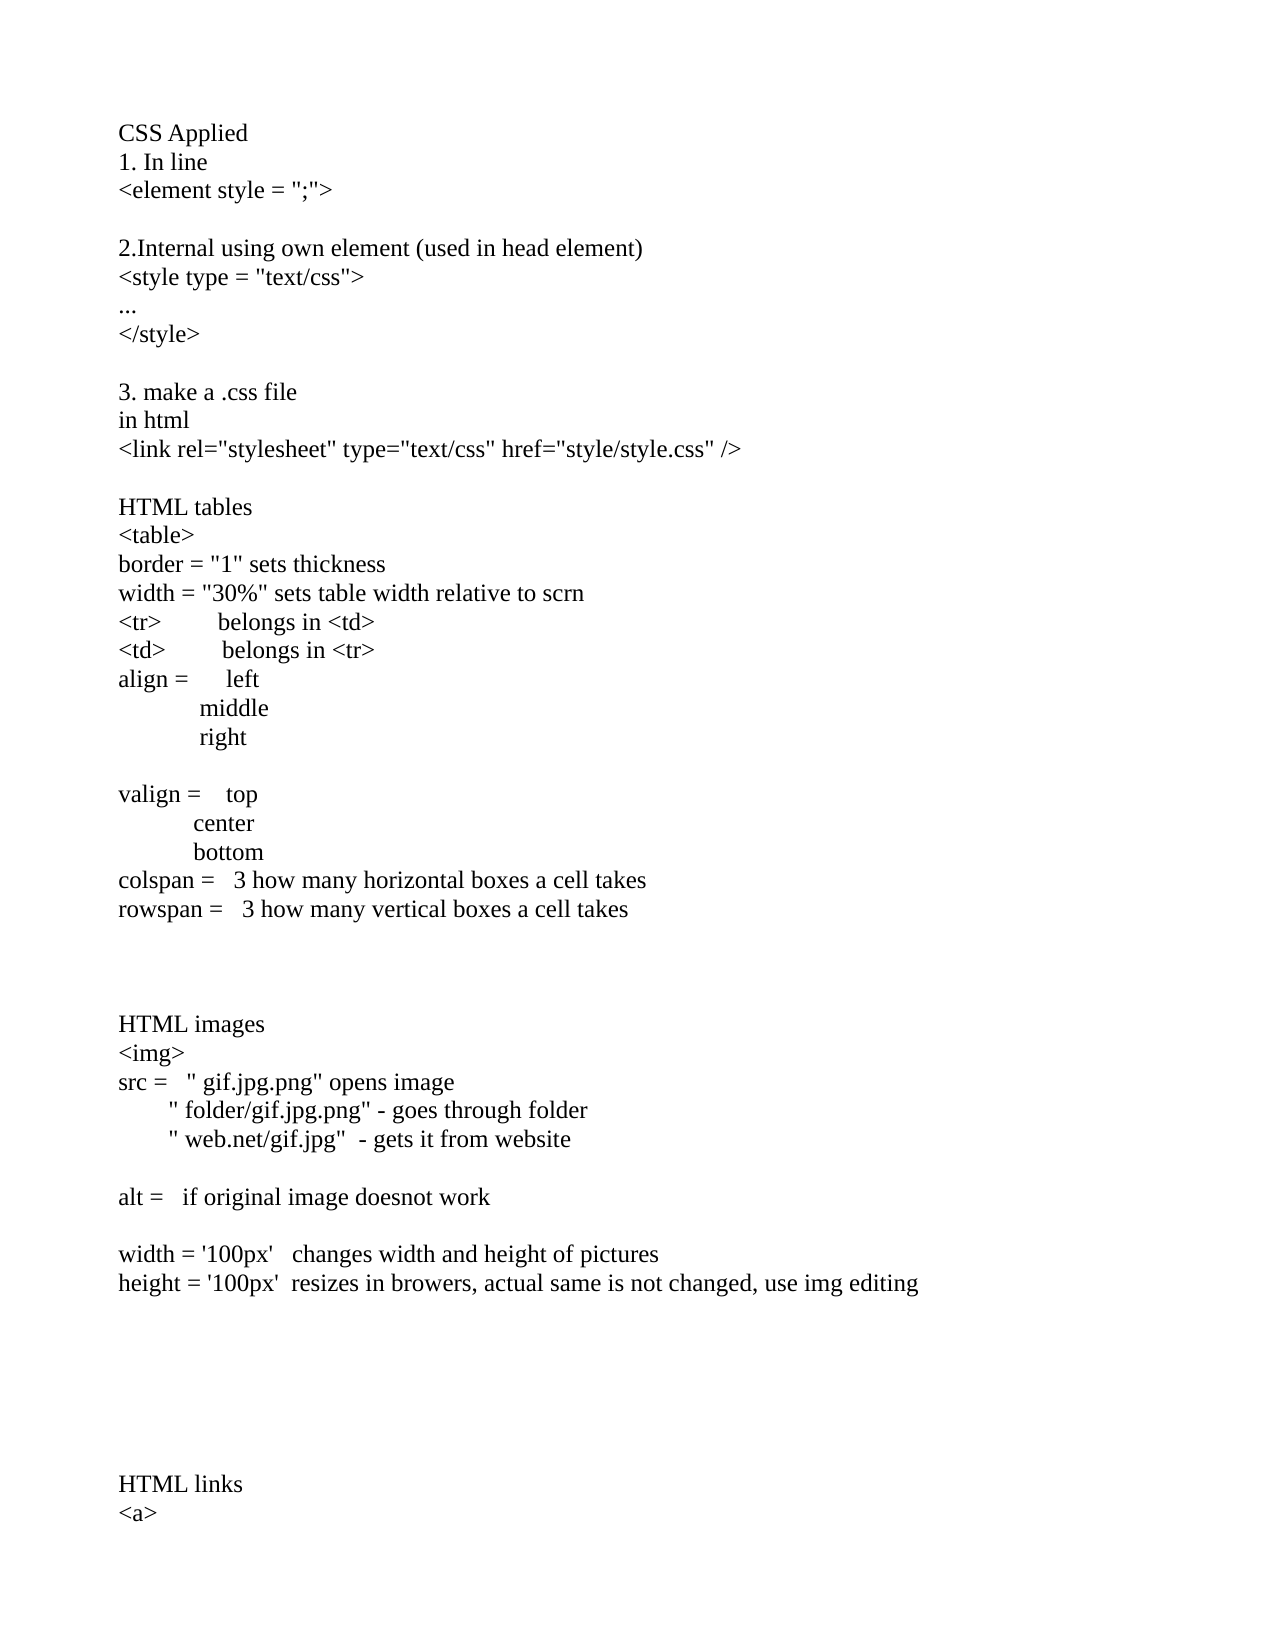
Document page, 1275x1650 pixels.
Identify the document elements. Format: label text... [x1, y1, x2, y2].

text right [118, 722, 1157, 751]
text <style type = "text/css"> [118, 262, 1157, 291]
text center [118, 808, 1157, 837]
text HTML tables [118, 492, 1157, 521]
text 2.Internal using own element (used in head element) [118, 233, 1157, 262]
text colspan = 3 how many horizontal boxes a cell takes [118, 866, 1157, 894]
text <img> [118, 1038, 1157, 1067]
text </style> [118, 319, 1157, 348]
text " folder/gif.jpg.png" - goes through folder [118, 1096, 1157, 1124]
text HTML links [118, 1469, 1157, 1498]
text width = "30%" sets table width relative to scrn [118, 578, 1157, 607]
text 1. In line [118, 147, 1157, 176]
text " web.net/gif.jpg" - gets it from website [118, 1124, 1157, 1153]
text align = left [118, 664, 1157, 693]
text bottom [118, 837, 1157, 866]
text in html [118, 406, 1157, 434]
text <a> [118, 1498, 1157, 1527]
text border = "1" sets thickness [118, 549, 1157, 578]
text rowspan = 3 how many vertical boxes a cell takes [118, 894, 1157, 923]
text alt = if original image doesnot work [118, 1182, 1157, 1211]
text <tr> belongs in <td> [118, 607, 1157, 636]
text src = " gif.jpg.png" opens image [118, 1067, 1157, 1096]
text 3. make a .css file [118, 377, 1157, 406]
text CSS Applied [118, 118, 1157, 147]
text <link rel="stylesheet" type="text/css" href="style/style.css" /> [118, 434, 1157, 463]
text <td> belongs in <tr> [118, 636, 1157, 664]
text width = '100px' changes width and height of pictures [118, 1239, 1157, 1268]
text HTML images [118, 1009, 1157, 1038]
text <table> [118, 521, 1157, 549]
text <element style = ";"> [118, 176, 1157, 204]
text height = '100px' resizes in browers, actual same is not changed, use img editing [118, 1268, 1157, 1297]
text valign = top [118, 779, 1157, 808]
text middle [118, 693, 1157, 722]
text ... [118, 291, 1157, 319]
